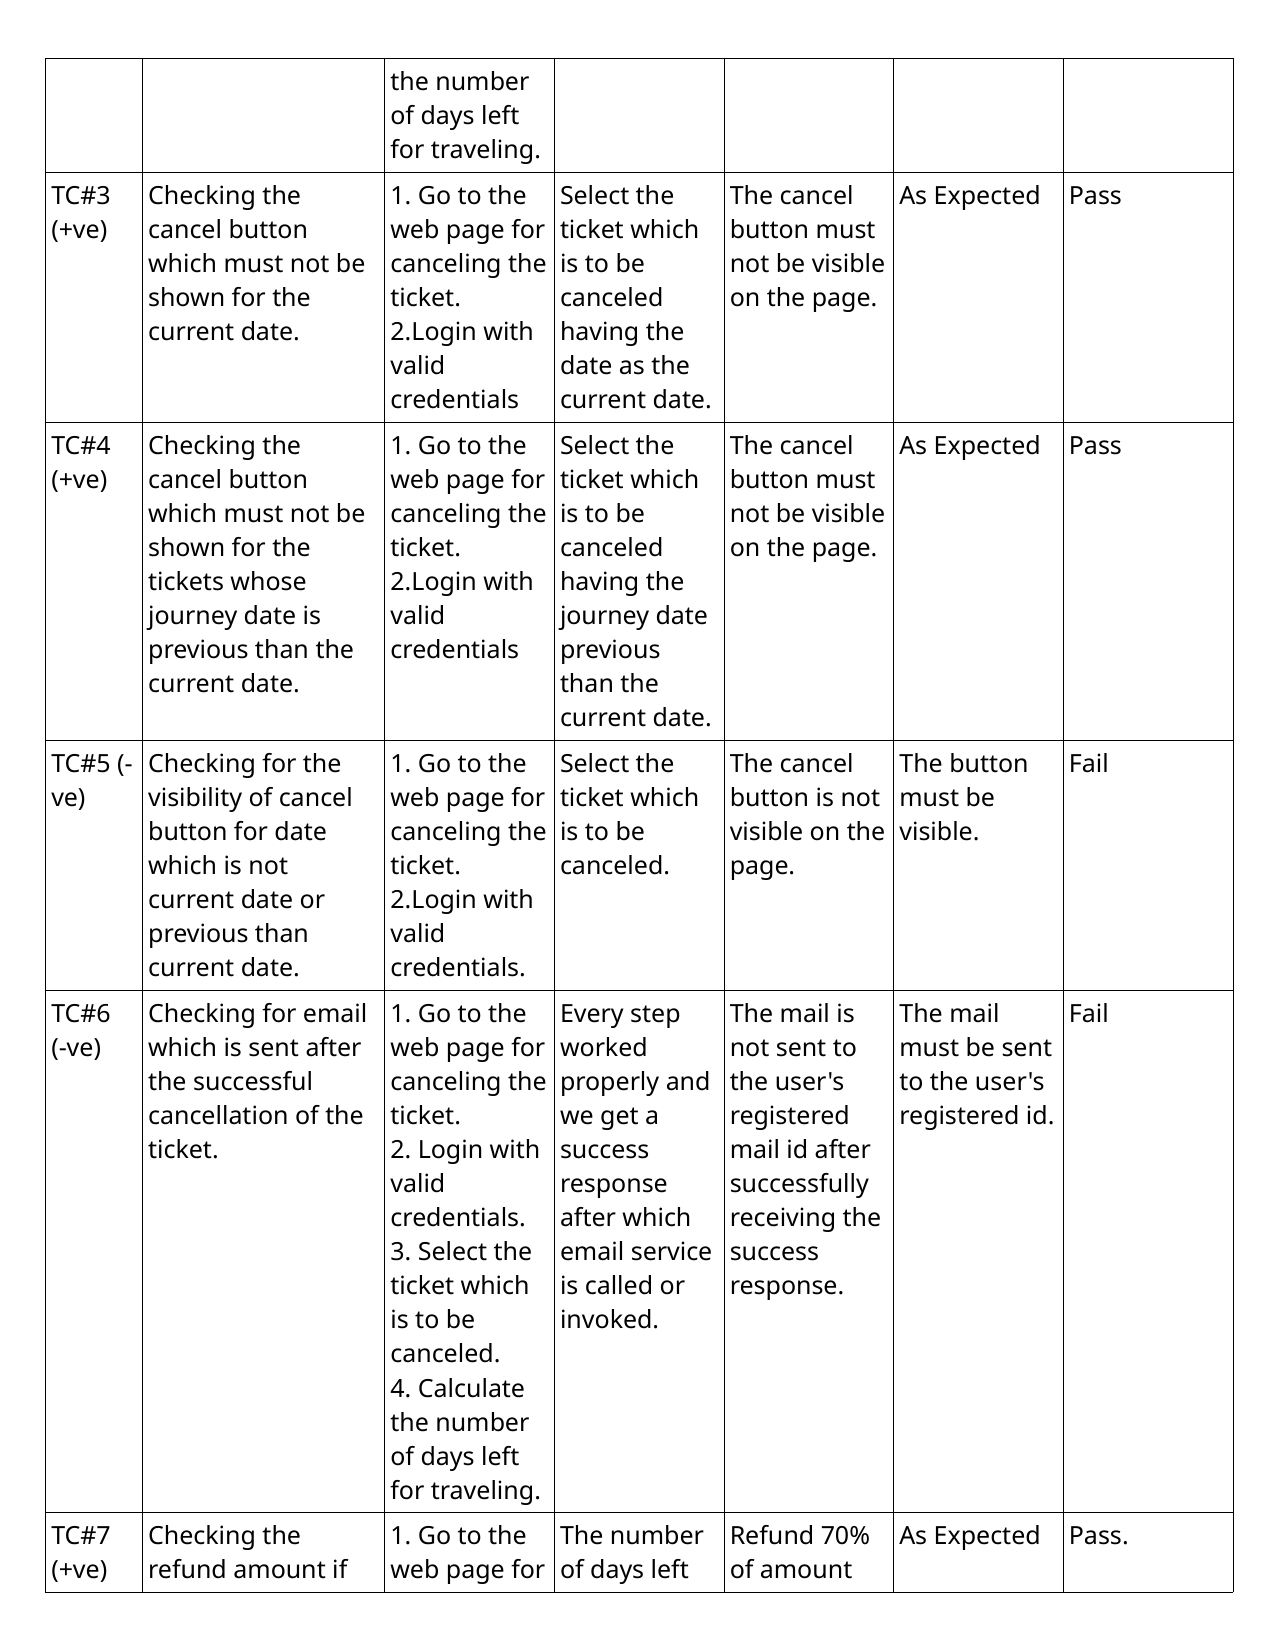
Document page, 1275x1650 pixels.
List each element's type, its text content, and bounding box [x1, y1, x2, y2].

table_cell The cancel button must not be visible on the page. [725, 173, 893, 422]
table_cell The cancel button is not visible on the page. [725, 741, 893, 990]
table_cell [143, 59, 384, 172]
table_cell Checking the cancel button which must not be shown for the current date. [143, 173, 384, 422]
table_cell Fail [1064, 741, 1233, 990]
table_cell Checking the cancel button which must not be shown for the tickets whose journey date is previous than the current date. [143, 423, 384, 740]
table_cell Pass. [1064, 1513, 1233, 1592]
table_cell [894, 59, 1063, 172]
table_cell 1. Go to the web page for canceling the ticket. 2.Login with valid credentials [385, 173, 554, 422]
table_cell TC#3 (+ve) [46, 173, 142, 422]
table_cell the number of days left for traveling. [385, 59, 554, 172]
table_cell Pass [1064, 173, 1233, 422]
table_cell Select the ticket which is to be canceled having the date as the current date. [555, 173, 724, 422]
table_cell [555, 59, 724, 172]
table_cell 1. Go to the web page for canceling the ticket. 2.Login with valid credentials [385, 423, 554, 740]
table_cell The mail must be sent to the user's registered id. [894, 991, 1063, 1512]
table_cell Refund 70% of amount [725, 1513, 893, 1592]
table_cell Pass [1064, 423, 1233, 740]
table_cell 1. Go to the web page for canceling the ticket. 2.Login with valid credentials. [385, 741, 554, 990]
table_cell TC#6 (-ve) [46, 991, 142, 1512]
table_cell Every step worked properly and we get a success response after which email service is called or invoked. [555, 991, 724, 1512]
table_cell The mail is not sent to the user's registered mail id after successfully receiving the success response. [725, 991, 893, 1512]
table_cell [725, 59, 893, 172]
table_cell Checking the refund amount if [143, 1513, 384, 1592]
table_cell As Expected [894, 1513, 1063, 1592]
table_cell [1064, 59, 1233, 172]
table_cell 1. Go to the web page for canceling the ticket. 2. Login with valid credentials. 3. Select the ticket which is to be canceled. 4. Calculate the number of days left for traveling. [385, 991, 554, 1512]
table_cell 1. Go to the web page for [385, 1513, 554, 1592]
table_cell [46, 59, 142, 172]
table_cell Checking for email which is sent after the successful cancellation of the ticket. [143, 991, 384, 1512]
table_cell TC#4 (+ve) [46, 423, 142, 740]
table_cell As Expected [894, 423, 1063, 740]
table_cell TC#5 (-ve) [46, 741, 142, 990]
table_cell Select the ticket which is to be canceled. [555, 741, 724, 990]
table_cell The button must be visible. [894, 741, 1063, 990]
table_cell Select the ticket which is to be canceled having the journey date previous than the current date. [555, 423, 724, 740]
table_cell TC#7 (+ve) [46, 1513, 142, 1592]
table_cell As Expected [894, 173, 1063, 422]
table_cell The cancel button must not be visible on the page. [725, 423, 893, 740]
table_cell Checking for the visibility of cancel button for date which is not current date or previous than current date. [143, 741, 384, 990]
table_cell Fail [1064, 991, 1233, 1512]
table_cell The number of days left [555, 1513, 724, 1592]
